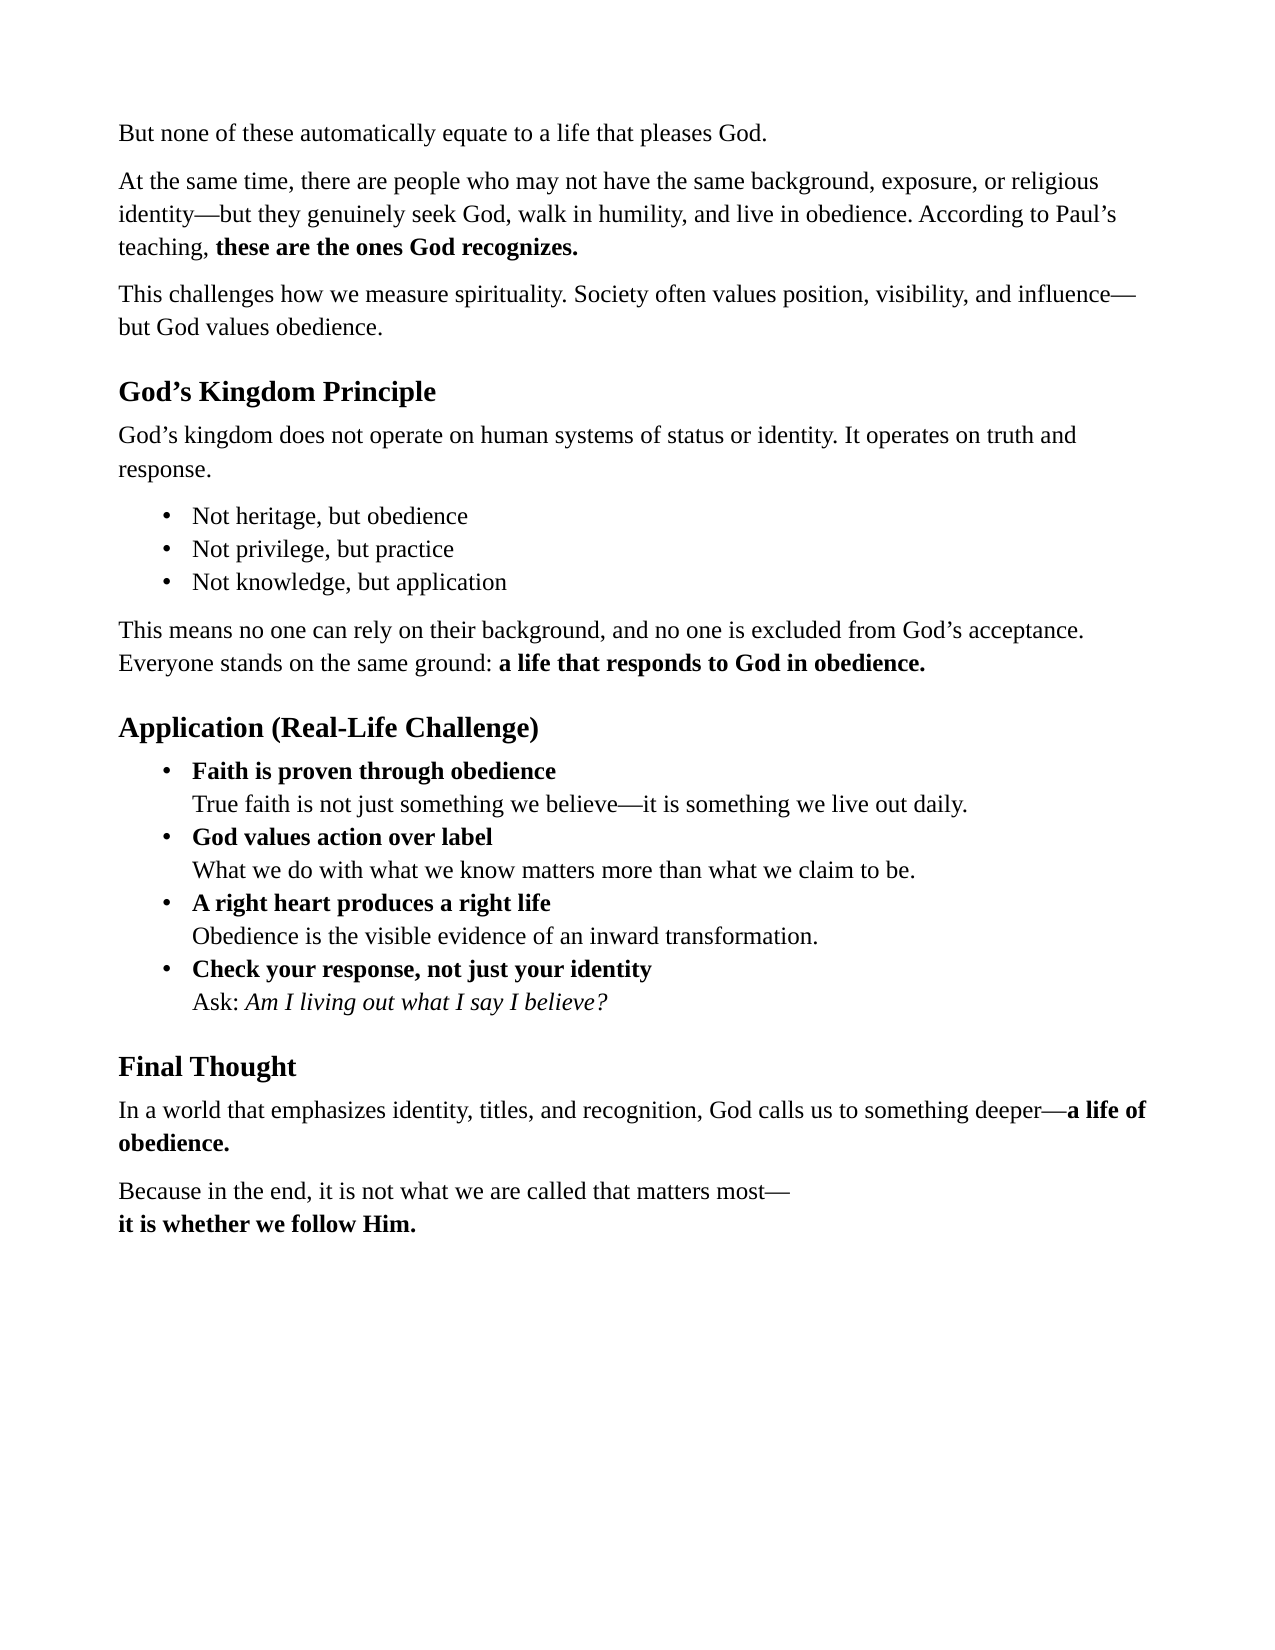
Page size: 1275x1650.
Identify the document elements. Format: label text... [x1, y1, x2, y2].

subtitle God’s Kingdom Principle [118, 374, 1157, 408]
list A right heart produces a right life Obedience is the visible evidence of an inward transformation. [162, 888, 1157, 950]
list Check your response, not just your identity Ask: Am I living out what I say I believe? [162, 954, 1157, 1016]
subtitle Final Thought [118, 1049, 1157, 1083]
text This challenges how we measure spirituality. Society often values position, visibility, and influence—but God values obedience. [118, 279, 1157, 341]
text But none of these automatically equate to a life that pleases God. [118, 118, 1157, 147]
subtitle Application (Real-Life Challenge) [118, 710, 1157, 744]
text In a world that emphasizes identity, titles, and recognition, God calls us to something deeper—a life of obedience. [118, 1096, 1157, 1157]
list Not heritage, but obedience [162, 501, 1157, 530]
list Not knowledge, but application [162, 567, 1157, 596]
text This means no one can rely on their background, and no one is excluded from God’s acceptance. Everyone stands on the same ground: a life that responds to God in obedience. [118, 615, 1157, 677]
list Not privilege, but practice [162, 534, 1157, 563]
list God values action over label What we do with what we know matters more than what we claim to be. [162, 822, 1157, 884]
text God’s kingdom does not operate on human systems of status or identity. It operates on truth and response. [118, 421, 1157, 482]
text At the same time, there are people who may not have the same background, exposure, or religious identity—but they genuinely seek God, walk in humility, and live in obedience. According to Paul’s teaching, these are the ones God recognizes. [118, 166, 1157, 261]
text Because in the end, it is not what we are called that matters most— it is whether we follow Him. [118, 1176, 1157, 1238]
list Faith is proven through obedience True faith is not just something we believe—it is something we live out daily. [162, 756, 1157, 818]
